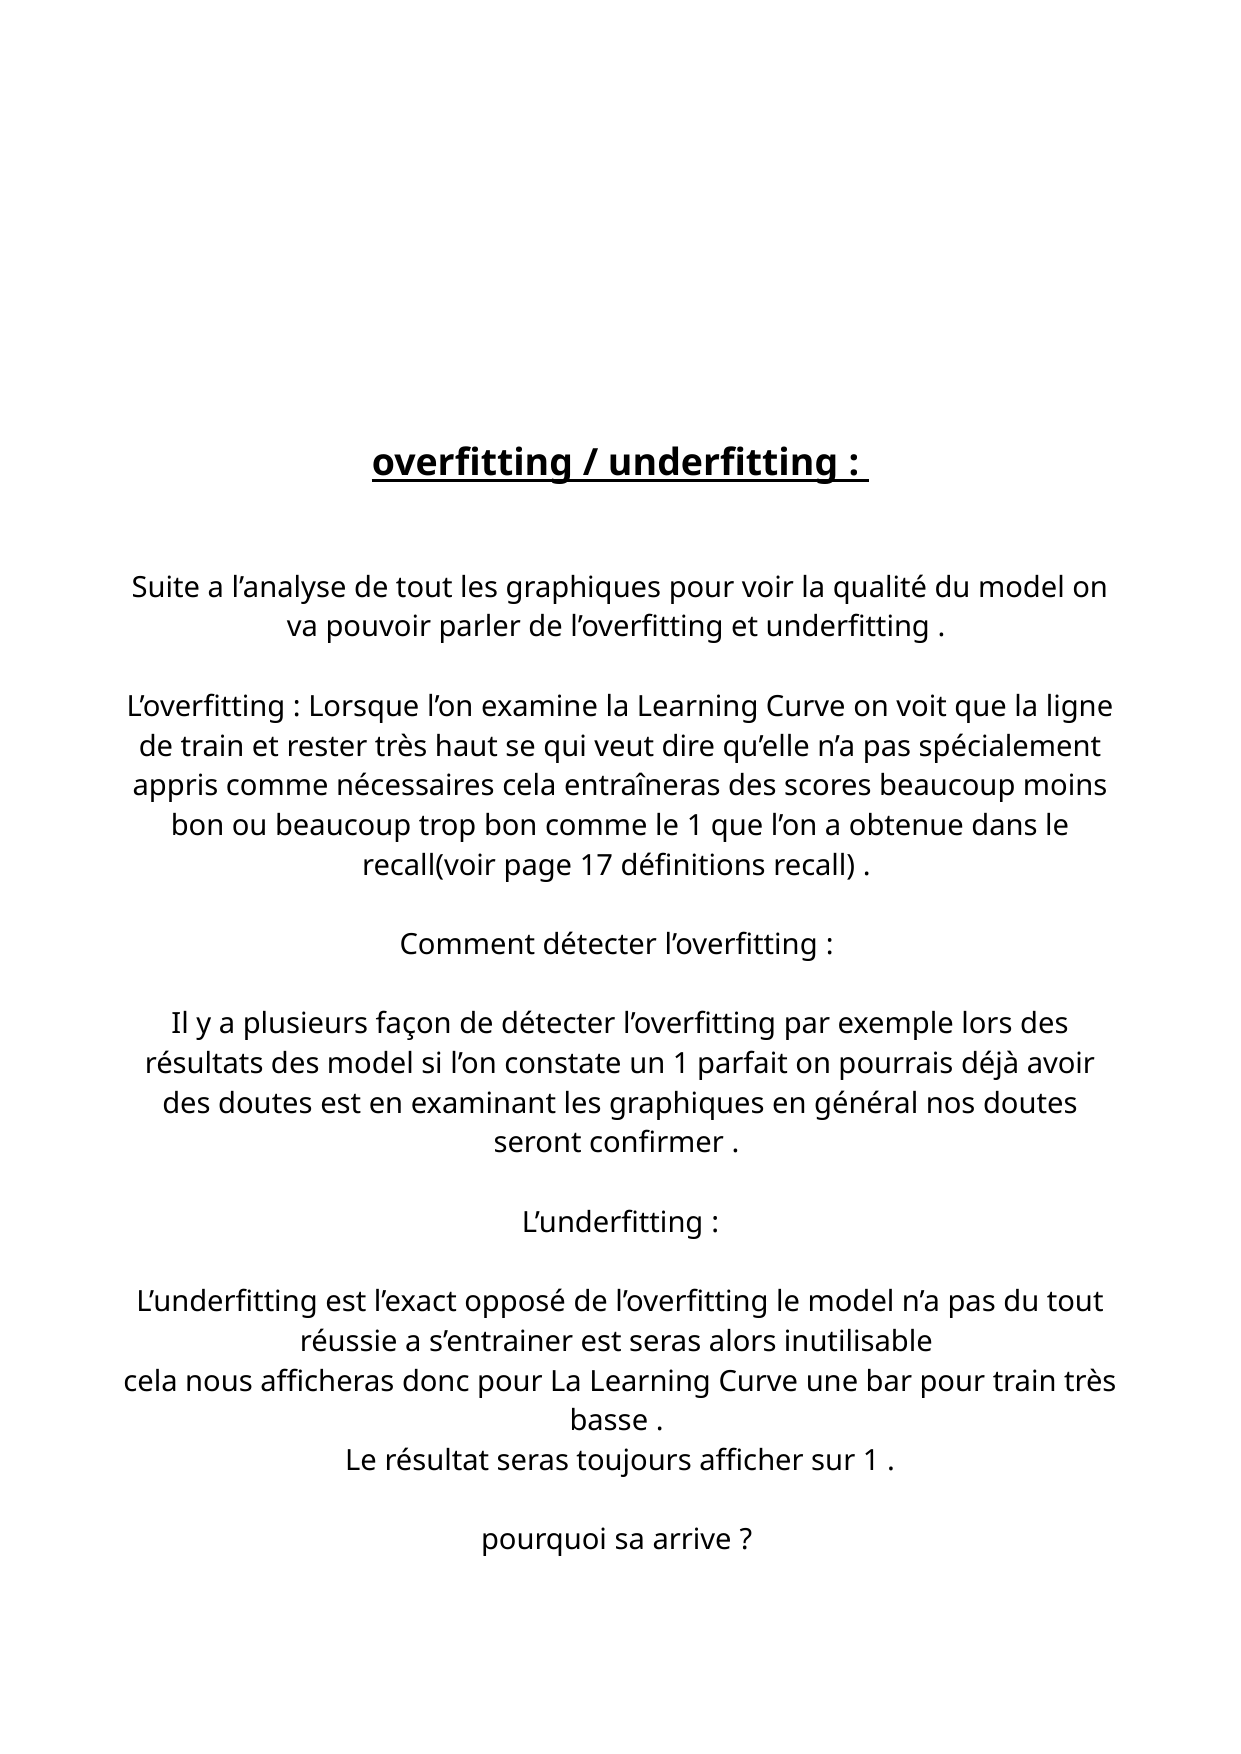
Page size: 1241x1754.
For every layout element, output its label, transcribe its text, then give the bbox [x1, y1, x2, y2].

text L’underfitting : [118, 1201, 1122, 1241]
text Le résultat seras toujours afficher sur 1 . [118, 1439, 1122, 1479]
text L’overfitting : Lorsque l’on examine la Learning Curve on voit que la ligne de train et rester très haut se qui veut dire qu’elle n’a pas spécialement appris comme nécessaires cela entraîneras des scores beaucoup moins bon ou beaucoup trop bon comme le 1 que l’on a obtenue dans le recall(voir page 17 définitions recall) . [118, 685, 1122, 883]
text Comment détecter l’overfitting : [118, 923, 1122, 963]
text overfitting / underfitting : [118, 436, 1122, 487]
text Il y a plusieurs façon de détecter l’overfitting par exemple lors des résultats des model si l’on constate un 1 parfait on pourrais déjà avoir des doutes est en examinant les graphiques en général nos doutes seront confirmer . [118, 1003, 1122, 1161]
text cela nous afficheras donc pour La Learning Curve une bar pour train très basse . [118, 1360, 1122, 1439]
text Suite a l’analyse de tout les graphiques pour voir la qualité du model on va pouvoir parler de l’overfitting et underfitting . [118, 566, 1122, 645]
text L’underfitting est l’exact opposé de l’overfitting le model n’a pas du tout réussie a s’entrainer est seras alors inutilisable [118, 1280, 1122, 1360]
text pourquoi sa arrive ? [118, 1518, 1122, 1558]
